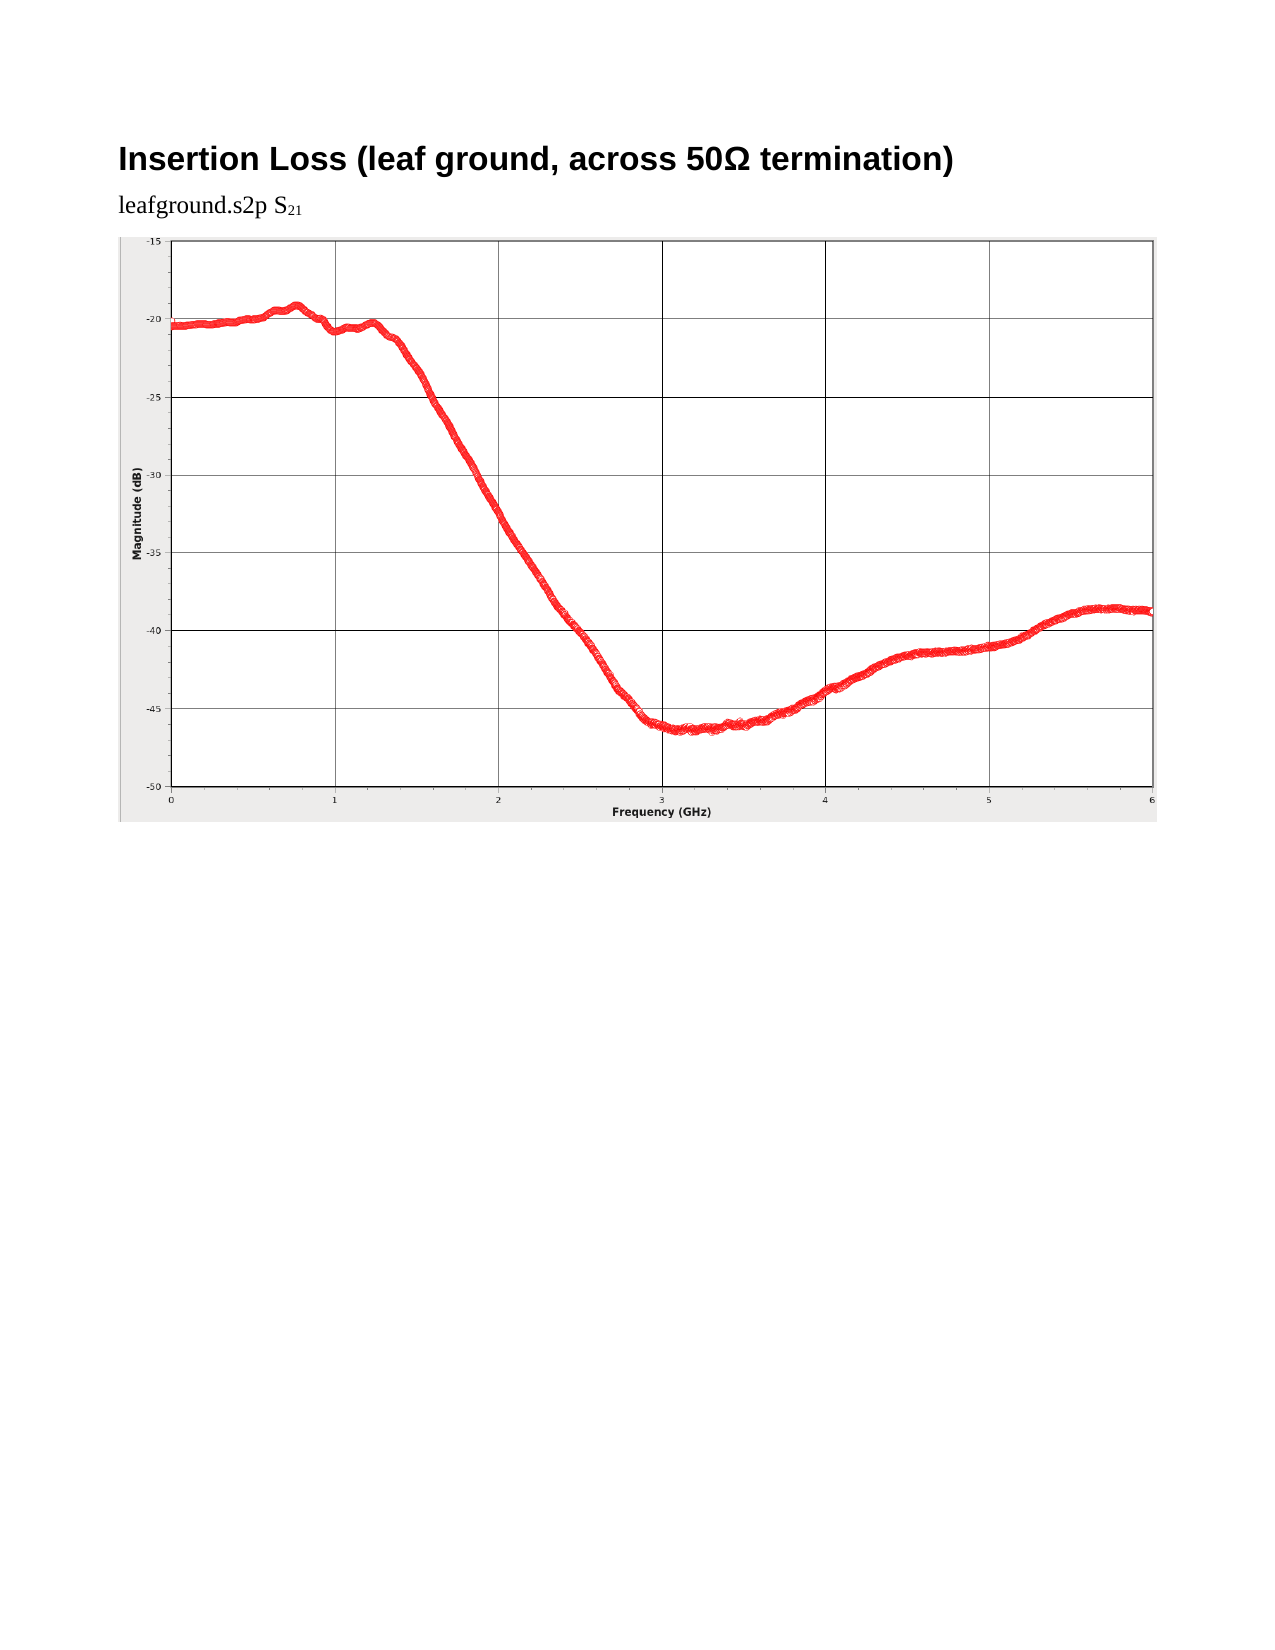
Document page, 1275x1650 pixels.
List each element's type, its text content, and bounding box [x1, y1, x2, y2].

text leafground.s2p S21 [118, 190, 1157, 219]
subtitle Insertion Loss (leaf ground, across 50Ω termination) [118, 139, 1157, 178]
picture [118, 237, 1157, 822]
